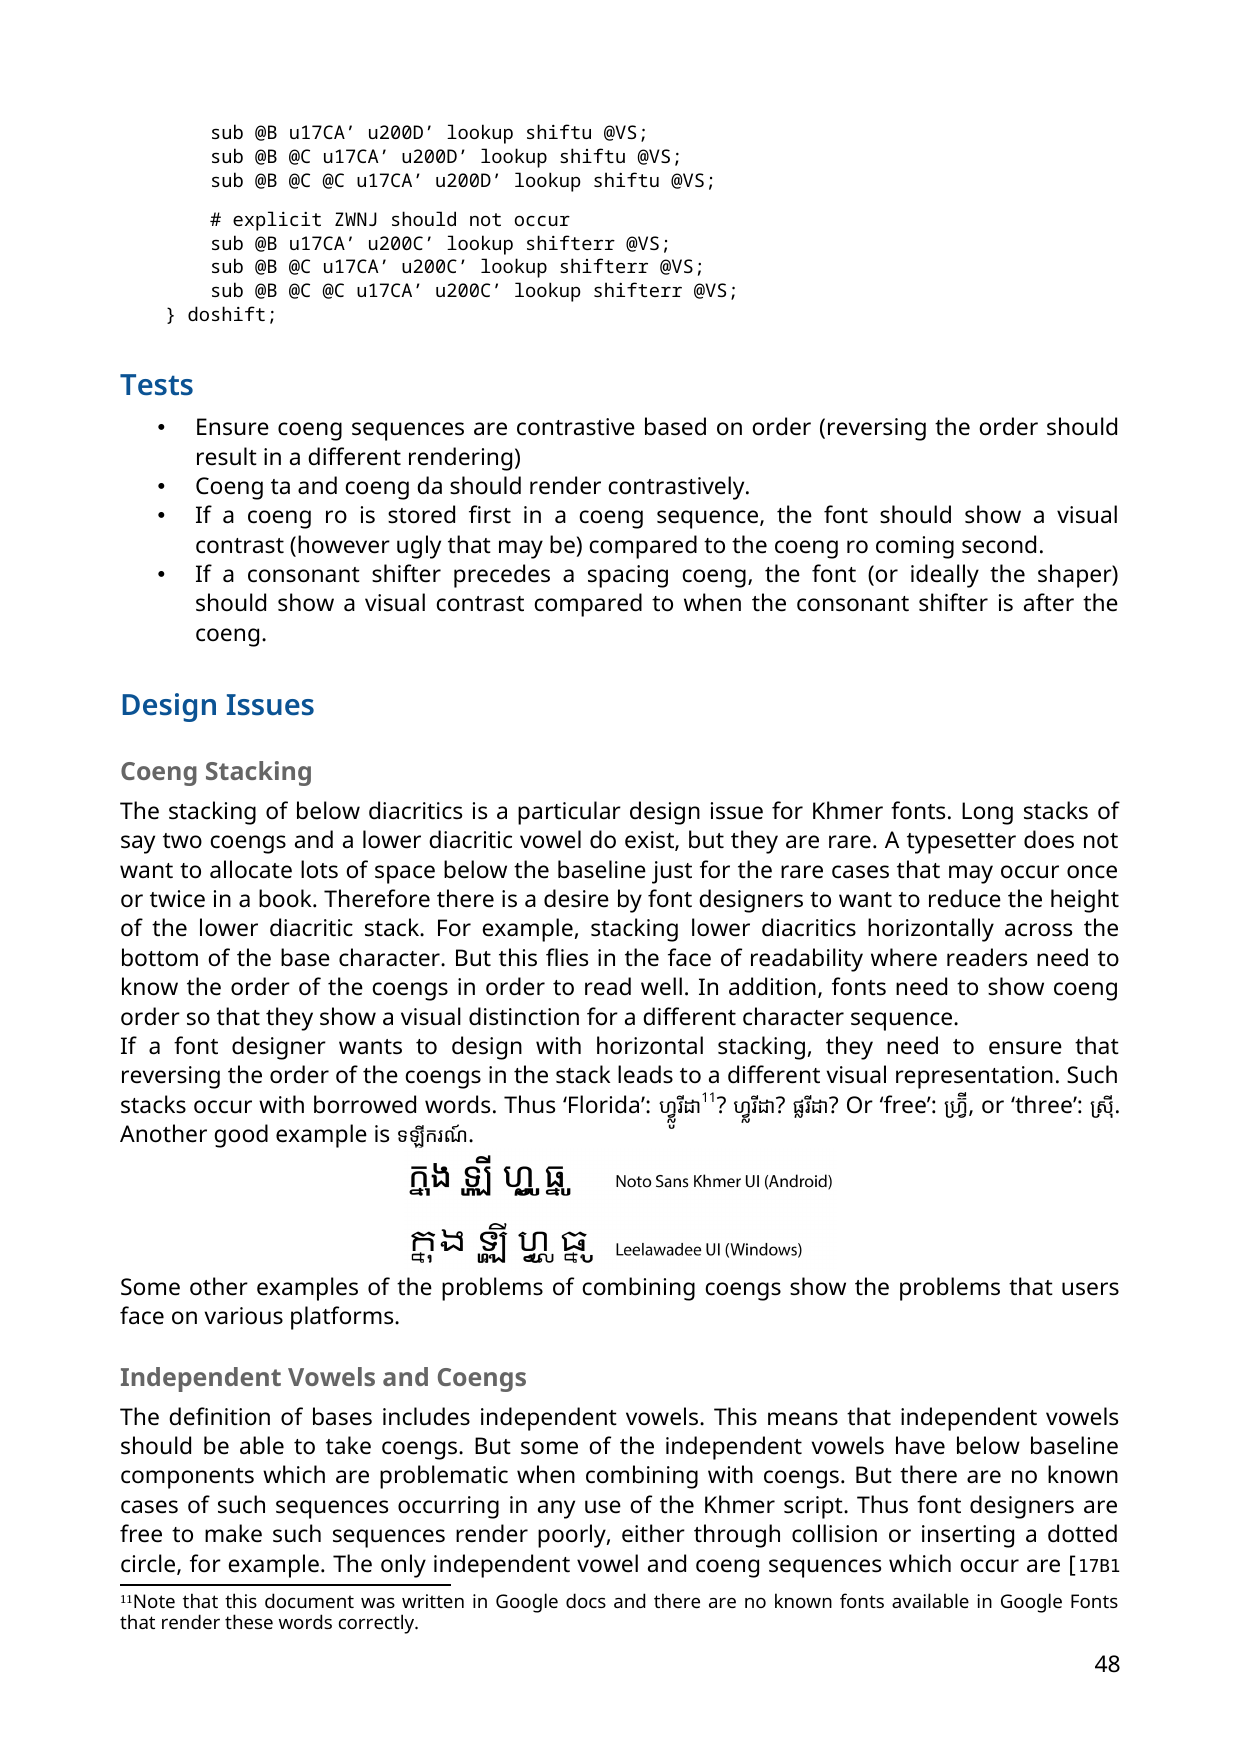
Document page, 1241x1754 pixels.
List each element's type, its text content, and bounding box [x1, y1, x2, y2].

subtitle Tests [120, 364, 1121, 404]
subtitle Design Issues [120, 685, 1121, 724]
text The stacking of below diacritics is a particular design issue for Khmer fonts. Long stacks of say two coengs and a lower diacritic vowel do exist, but they are rare. A typesetter does not want to allocate lots of space below the baseline just for the rare cases that may occur once or twice in a book. Therefore there is a desire by font designers to want to reduce the height of the lower diacritic stack. For example, stacking lower diacritics horizontally across the bottom of the base character. But this flies in the face of readability where readers need to know the order of the coengs in order to read well. In addition, fonts need to show coeng order so that they show a visual distinction for a different character sequence. [120, 796, 1121, 1031]
subtitle Coeng Stacking [120, 753, 1121, 788]
text Note that this document was written in Google docs and there are no known fonts available in Google Fonts that render these words correctly. [120, 1591, 1121, 1633]
text Some other examples of the problems of combining coengs show the problems that users face on various platforms. [120, 1148, 1121, 1330]
picture [404, 1148, 837, 1272]
list Ensure coeng sequences are contrastive based on order (reversing the order should result in a different rendering) [157, 412, 1121, 471]
text sub @B u17CA’ u200D’ lookup shiftu @VS; sub @B @C u17CA’ u200D’ lookup shiftu @VS; sub @B @C @C u17CA’ u200D’ lookup shiftu @VS; [165, 120, 1121, 192]
subtitle Independent Vowels and Coengs [120, 1359, 1121, 1393]
list Coeng ta and coeng da should render contrastively. [157, 471, 1121, 500]
text # explicit ZWNJ should not occur sub @B u17CA’ u200C’ lookup shifterr @VS; sub @B @C u17CA’ u200C’ lookup shifterr @VS; sub @B @C @C u17CA’ u200C’ lookup shifterr @VS; } doshift; [165, 207, 1121, 327]
list If a coeng ro is stored first in a coeng sequence, the font should show a visual contrast (however ugly that may be) compared to the coeng ro coming second. [157, 500, 1121, 559]
text The definition of bases includes independent vowels. This means that independent vowels should be able to take coengs. But some of the independent vowels have below baseline components which are problematic when combining with coengs. But there are no known cases of such sequences occurring in any use of the Khmer script. Thus font designers are free to make such sequences render poorly, either through collision or inserting a dotted circle, for example. The only independent vowel and coeng sequences which occur are [17B1 17B2] 17D2 [1799 1798]. This problem also applies to 17A1 although there are a rare examples of coengs applying to 17A1: ទឡ្ហីករណ៍. It is unknown whether Middle Khmer has independent vowels with coengs. [120, 1402, 1121, 1578]
text If a font designer wants to design with horizontal stacking, they need to ensure that reversing the order of the coengs in the stack leads to a different visual representation. Such stacks occur with borrowed words. Thus ‘Florida’: ហ្វ្លូរីដា? ហ្វ្លរីដា? ផ្លរីដា? Or ‘free’: ហ្វ្រ៊ី, or ‘three’: ស្រ៊ី. Another good example is ទឡ្ហីករណ៍. [120, 1031, 1121, 1148]
list If a consonant shifter precedes a spacing coeng, the font (or ideally the shaper) should show a visual contrast compared to when the consonant shifter is after the coeng. [157, 559, 1121, 647]
